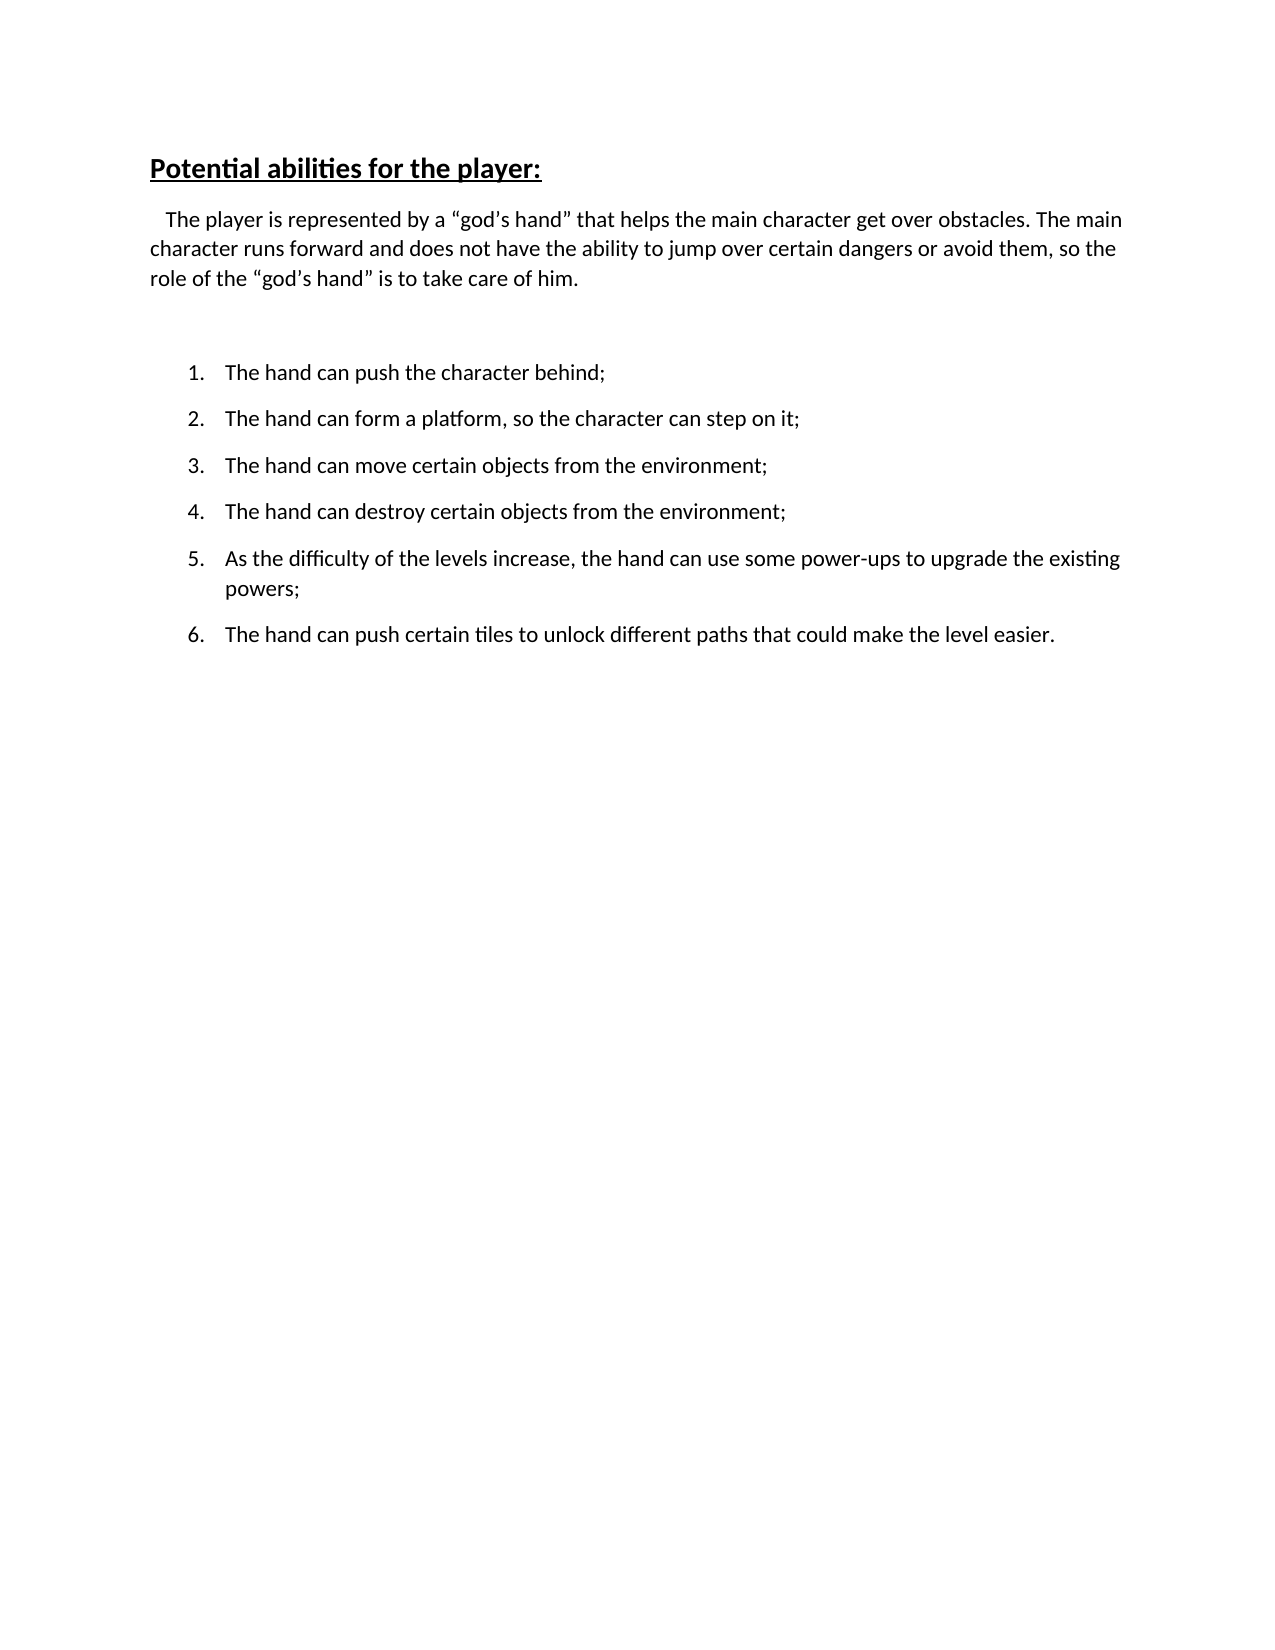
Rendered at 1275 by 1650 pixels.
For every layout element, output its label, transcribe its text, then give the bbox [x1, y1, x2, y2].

list As the difficulty of the levels increase, the hand can use some power-ups to upgrade the existing powers; [187, 544, 1125, 602]
list The hand can push the character behind; [187, 358, 1125, 386]
list The hand can push certain tiles to unlock different paths that could make the level easier. [187, 620, 1125, 648]
list The hand can form a platform, so the character can step on it; [187, 404, 1125, 432]
list The hand can move certain objects from the environment; [187, 451, 1125, 479]
text The player is represented by a “god’s hand” that helps the main character get over obstacles. The main character runs forward and does not have the ability to jump over certain dangers or avoid them, so the role of the “god’s hand” is to take care of him. [150, 205, 1125, 292]
list The hand can destroy certain objects from the environment; [187, 497, 1125, 525]
text Potential abilities for the player: [150, 150, 1125, 186]
